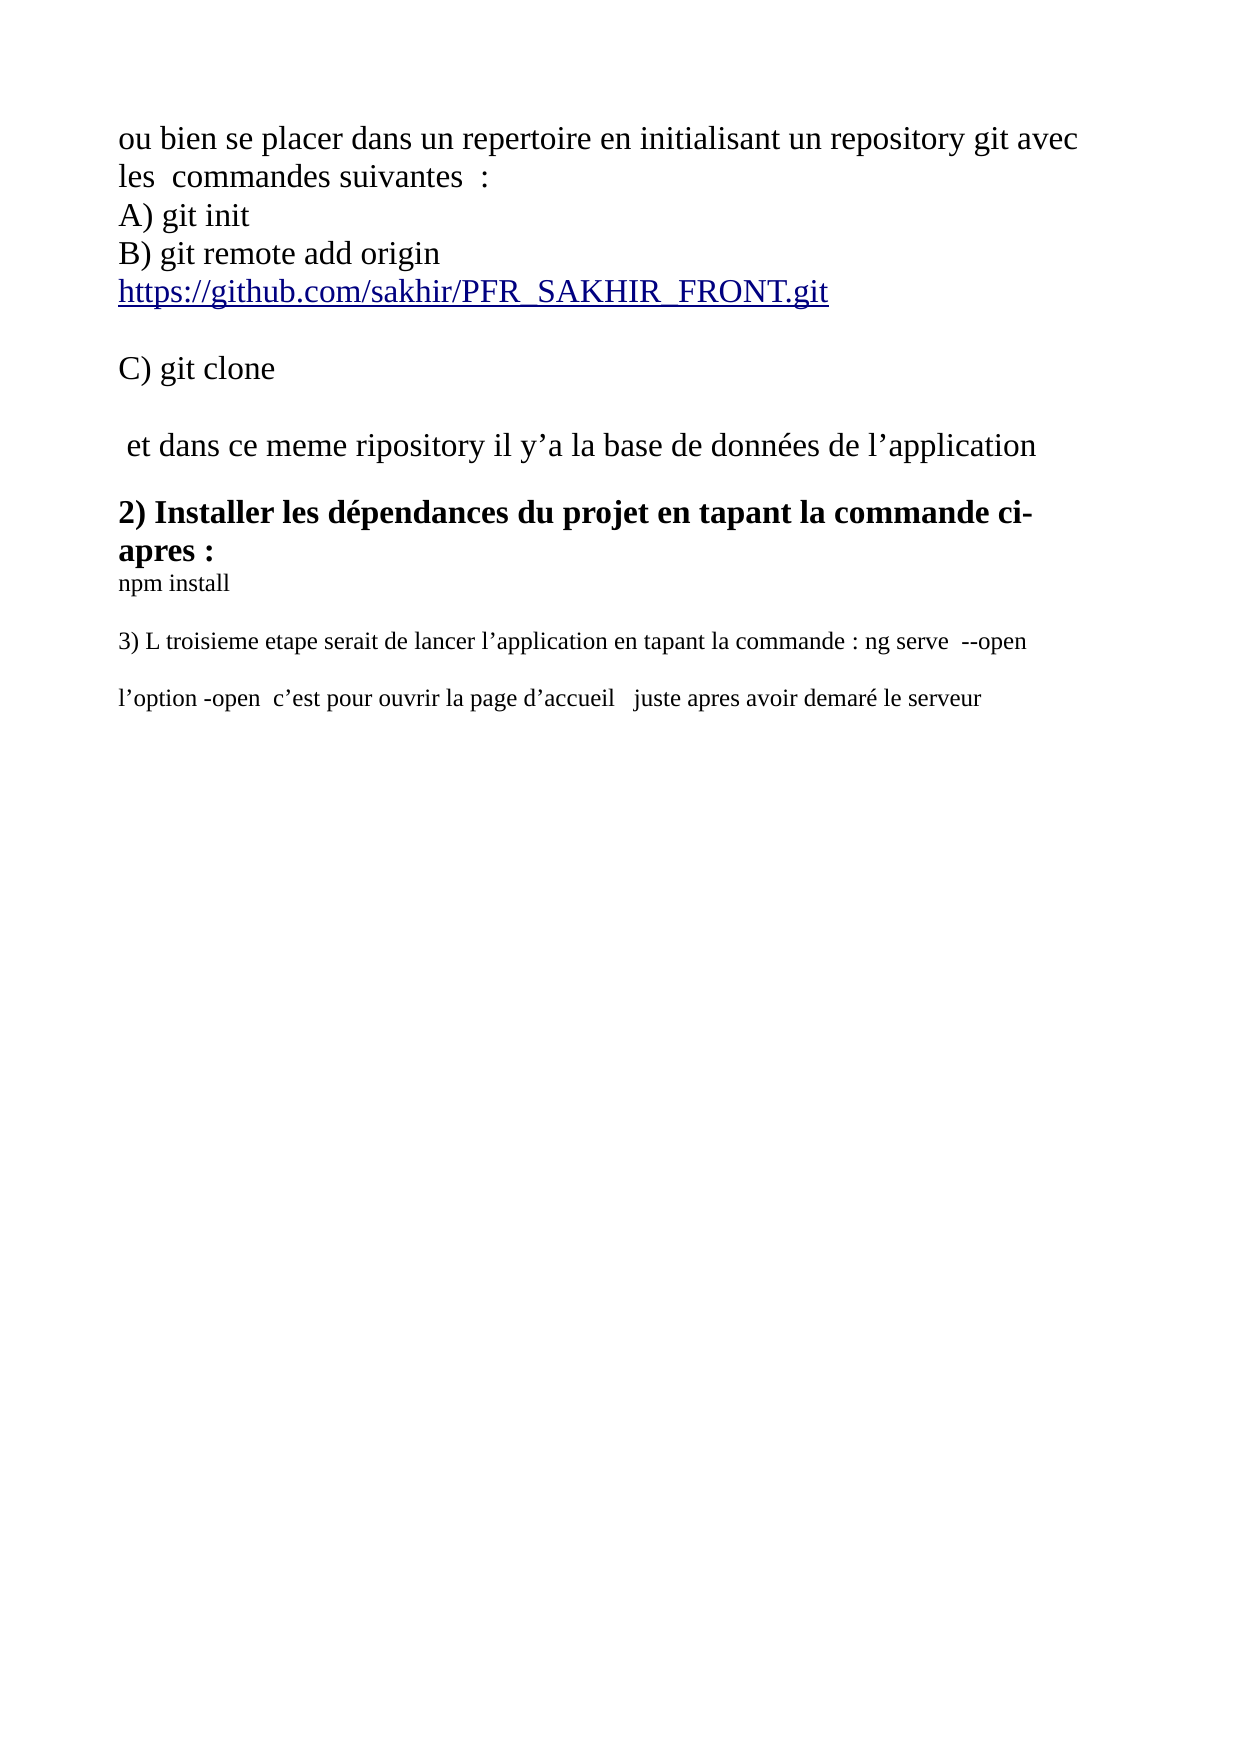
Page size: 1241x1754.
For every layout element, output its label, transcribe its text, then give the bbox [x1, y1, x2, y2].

text C) git clone [118, 348, 1122, 386]
text B) git remote add origin https://github.com/sakhir/PFR_SAKHIR_FRONT.git [118, 233, 1122, 310]
text 3) L troisieme etape serait de lancer l’application en tapant la commande : ng serve --open [118, 626, 1122, 655]
text ou bien se placer dans un repertoire en initialisant un repository git avec les commandes suivantes : [118, 118, 1122, 195]
text et dans ce meme ripository il y’a la base de données de l’application [118, 425, 1122, 463]
text npm install [118, 568, 1122, 597]
text 2) Installer les dépendances du projet en tapant la commande ci-apres : [118, 492, 1122, 568]
text l’option -open c’est pour ouvrir la page d’accueil juste apres avoir demaré le serveur [118, 683, 1122, 712]
text A) git init [118, 195, 1122, 233]
